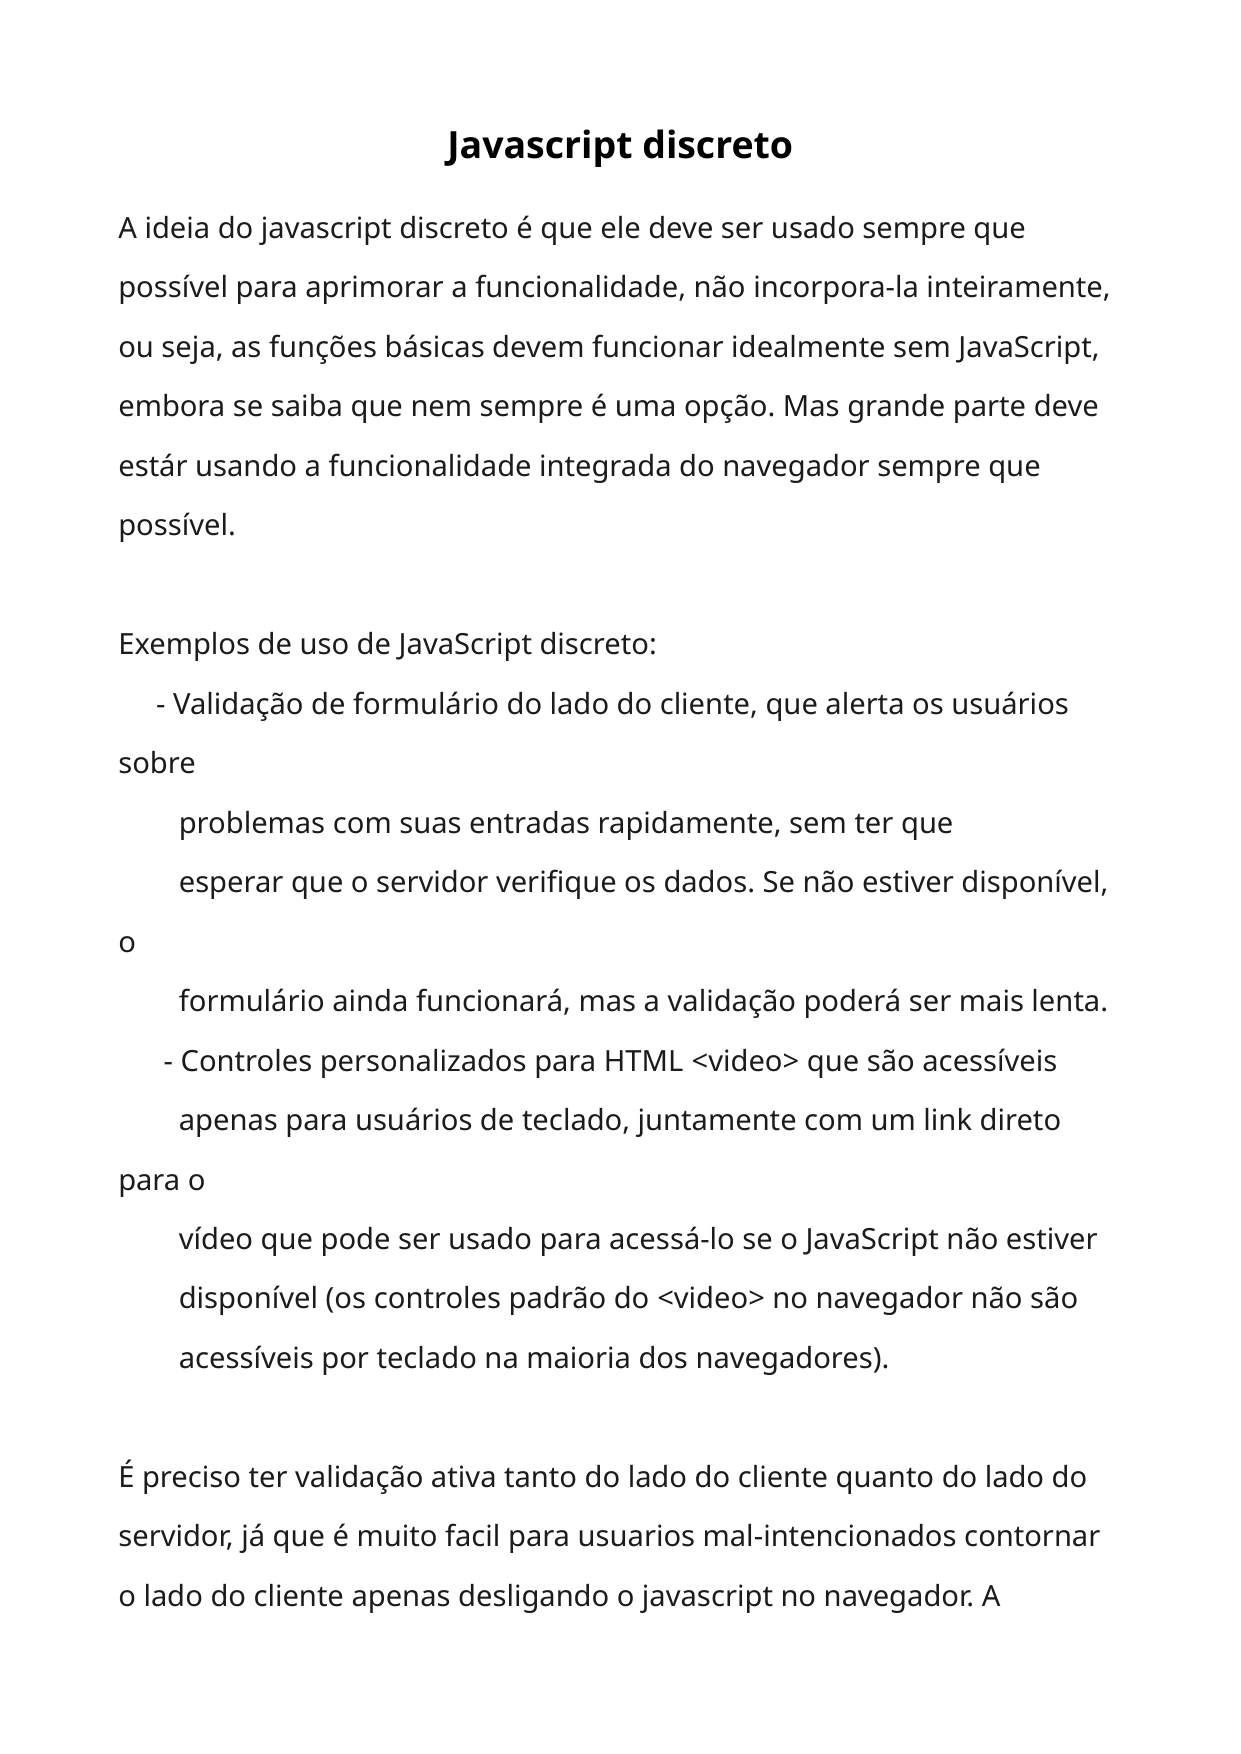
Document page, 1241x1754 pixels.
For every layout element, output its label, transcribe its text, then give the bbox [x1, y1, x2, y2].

text A ideia do javascript discreto é que ele deve ser usado sempre que possível para aprimorar a funcionalidade, não incorpora-la inteiramente, ou seja, as funções básicas devem funcionar idealmente sem JavaScript, embora se saiba que nem sempre é uma opção. Mas grande parte deve estár usando a funcionalidade integrada do navegador sempre que possível. [118, 207, 1122, 544]
text acessíveis por teclado na maioria dos navegadores). [118, 1337, 1122, 1377]
text - Controles personalizados para HTML <video> que são acessíveis [118, 1040, 1122, 1079]
text - Validação de formulário do lado do cliente, que alerta os usuários sobre [118, 683, 1122, 782]
text vídeo que pode ser usado para acessá-lo se o JavaScript não estiver [118, 1218, 1122, 1258]
text problemas com suas entradas rapidamente, sem ter que [118, 802, 1122, 842]
text esperar que o servidor verifique os dados. Se não estiver disponível, o [118, 861, 1122, 961]
text É preciso ter validação ativa tanto do lado do cliente quanto do lado do servidor, já que é muito facil para usuarios mal-intencionados contornar o lado do cliente apenas desligando o javascript no navegador. A [118, 1456, 1122, 1615]
text Exemplos de uso de JavaScript discreto: [118, 623, 1122, 663]
text disponível (os controles padrão do <video> no navegador não são [118, 1278, 1122, 1317]
subtitle Javascript discreto [118, 118, 1122, 169]
text formulário ainda funcionará, mas a validação poderá ser mais lenta. [118, 980, 1122, 1020]
text apenas para usuários de teclado, juntamente com um link direto para o [118, 1099, 1122, 1198]
